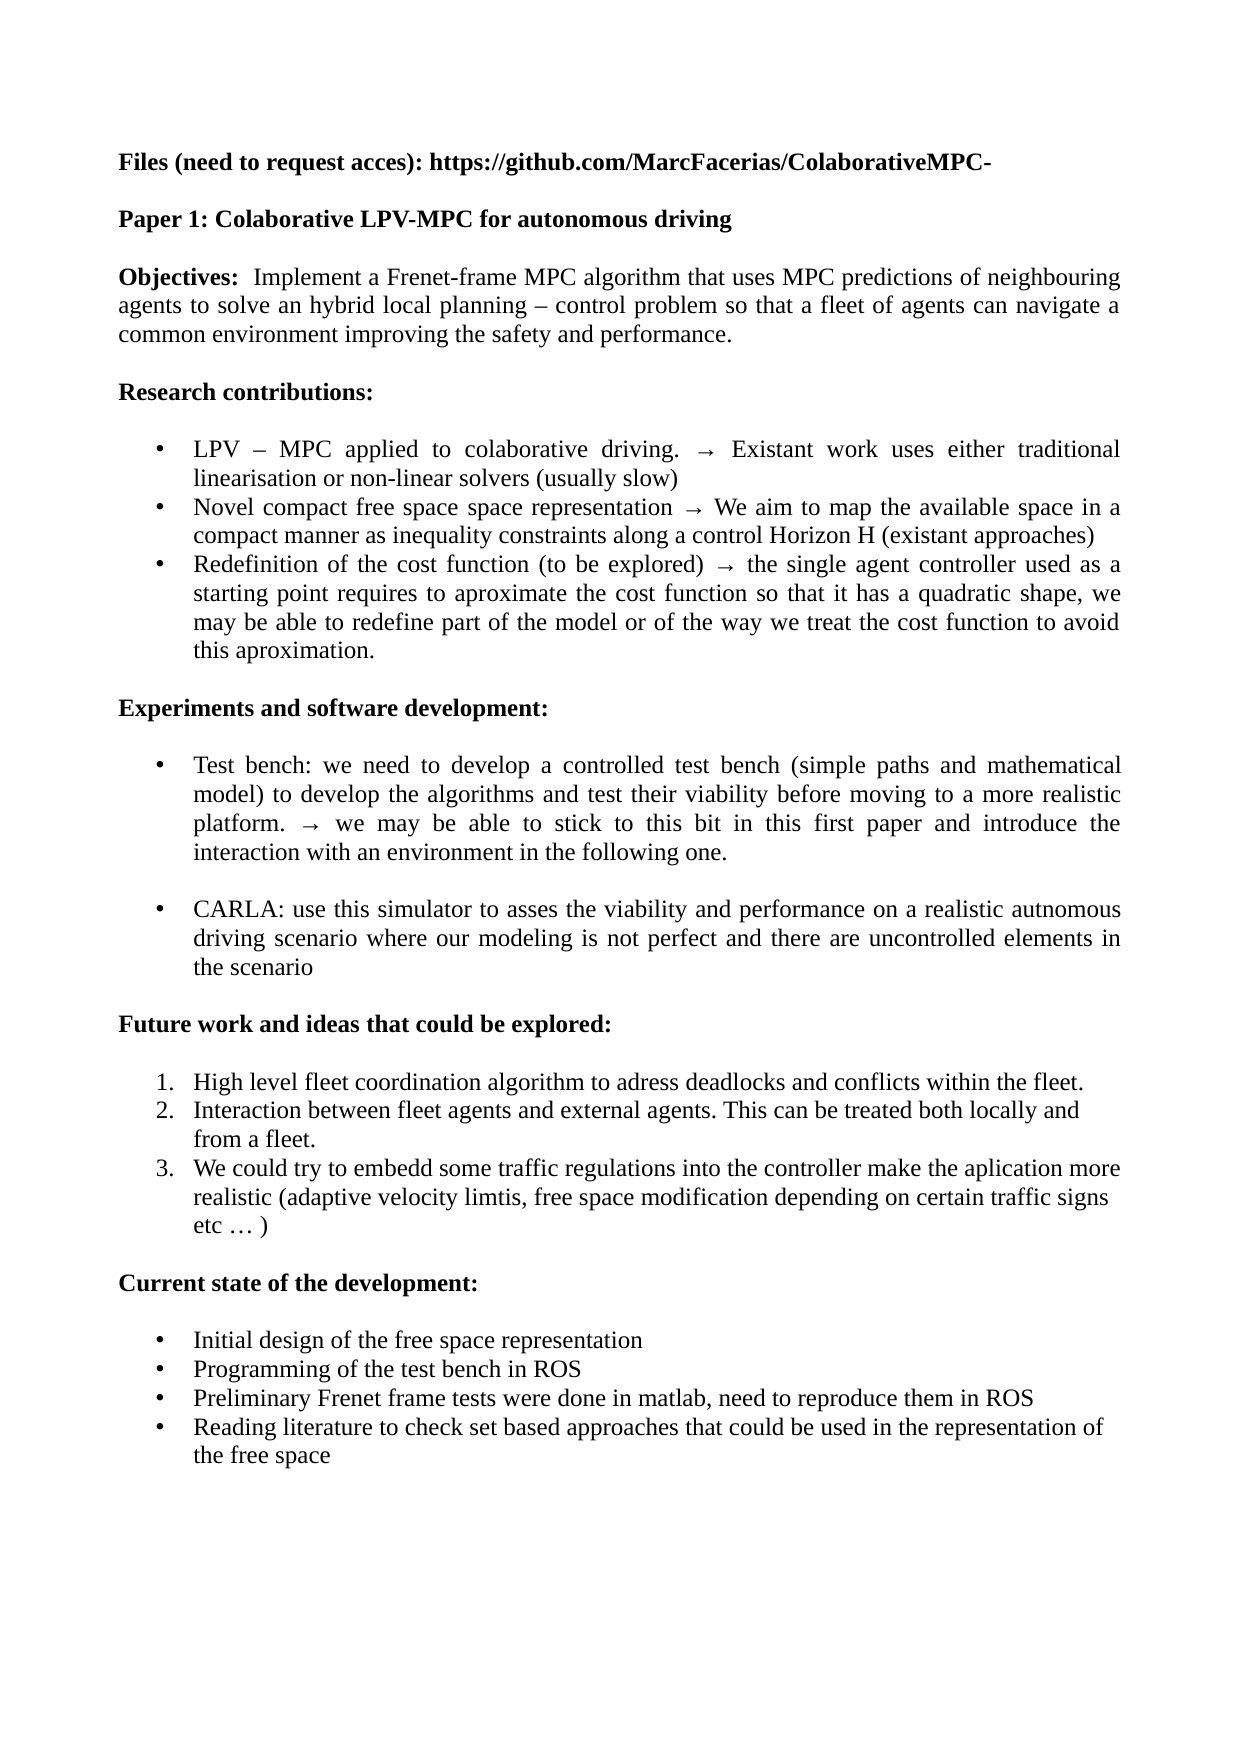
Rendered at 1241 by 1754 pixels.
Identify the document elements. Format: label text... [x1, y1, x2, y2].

list Interaction between fleet agents and external agents. This can be treated both locally and from a fleet. [156, 1096, 1122, 1153]
list We could try to embedd some traffic regulations into the controller make the aplication more realistic (adaptive velocity limtis, free space modification depending on certain traffic signs etc … ) [156, 1153, 1122, 1239]
text Paper 1: Colaborative LPV-MPC for autonomous driving [118, 204, 1122, 233]
list Initial design of the free space representation [156, 1326, 1122, 1354]
list LPV – MPC applied to colaborative driving. → Existant work uses either traditional linearisation or non-linear solvers (usually slow) [156, 434, 1122, 492]
list Programming of the test bench in ROS [156, 1354, 1122, 1383]
list Test bench: we need to develop a controlled test bench (simple paths and mathematical model) to develop the algorithms and test their viability before moving to a more realistic platform. → we may be able to stick to this bit in this first paper and introduce the interaction with an environment in the following one. [156, 751, 1122, 866]
text Experiments and software development: [118, 693, 1122, 722]
list CARLA: use this simulator to asses the viability and performance on a realistic autnomous driving scenario where our modeling is not perfect and there are uncontrolled elements in the scenario [156, 894, 1122, 981]
text Research contributions: [118, 377, 1122, 406]
text Current state of the development: [118, 1268, 1122, 1297]
text Files (need to request acces): https://github.com/MarcFacerias/ColaborativeMPC- [118, 147, 1122, 176]
list Preliminary Frenet frame tests were done in matlab, need to reproduce them in ROS [156, 1383, 1122, 1412]
text Future work and ideas that could be explored: [118, 1009, 1122, 1038]
list Reading literature to check set based approaches that could be used in the representation of the free space [156, 1412, 1122, 1469]
list High level fleet coordination algorithm to adress deadlocks and conflicts within the fleet. [156, 1067, 1122, 1096]
list Redefinition of the cost function (to be explored) → the single agent controller used as a starting point requires to aproximate the cost function so that it has a quadratic shape, we may be able to redefine part of the model or of the way we treat the cost function to avoid this aproximation. [156, 549, 1122, 664]
list Novel compact free space space representation → We aim to map the available space in a compact manner as inequality constraints along a control Horizon H (existant approaches) [156, 492, 1122, 549]
text Objectives: Implement a Frenet-frame MPC algorithm that uses MPC predictions of neighbouring agents to solve an hybrid local planning – control problem so that a fleet of agents can navigate a common environment improving the safety and performance. [118, 262, 1122, 348]
